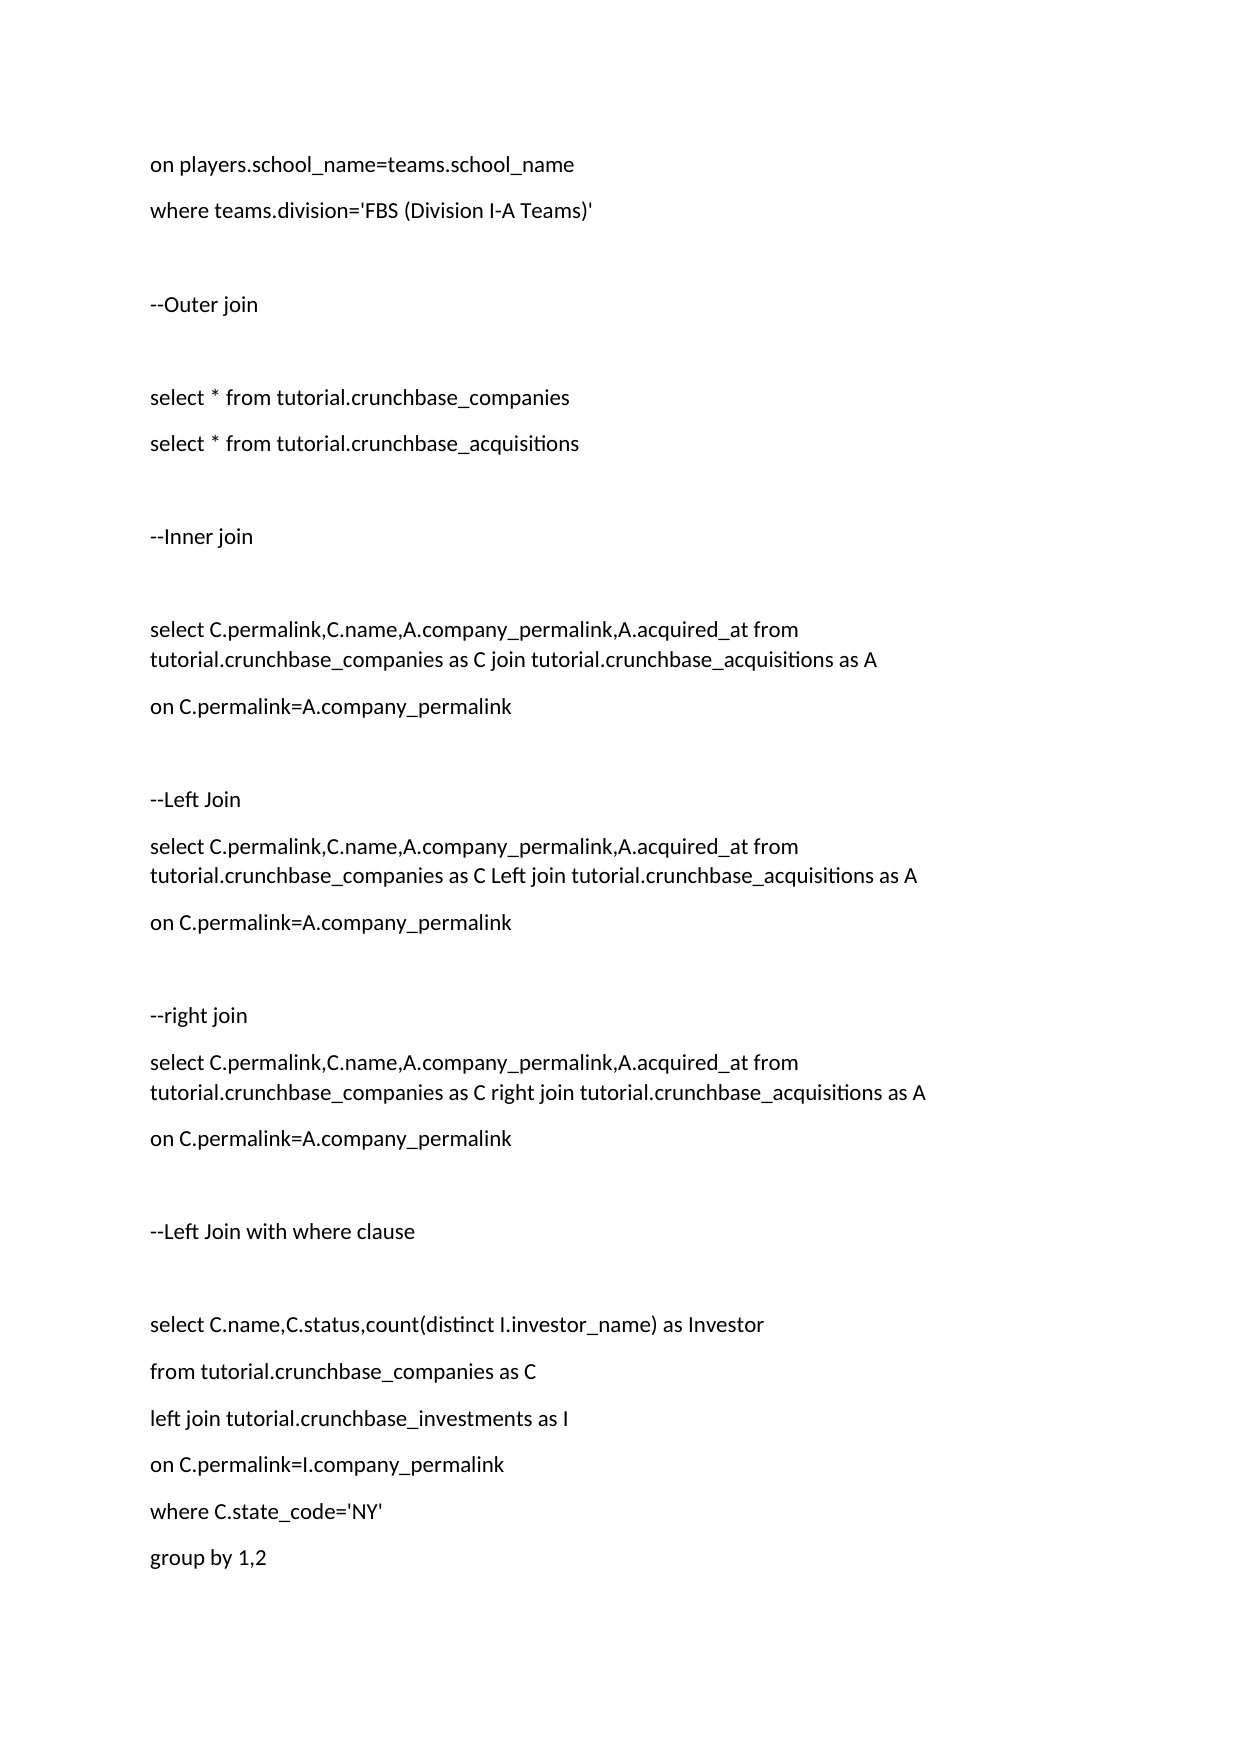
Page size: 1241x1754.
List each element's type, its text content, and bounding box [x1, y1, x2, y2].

text --Left Join [150, 785, 1090, 813]
text from tutorial.crunchbase_companies as C [150, 1357, 1090, 1385]
text --Inner join [150, 522, 1090, 551]
text --right join [150, 1001, 1090, 1029]
text select * from tutorial.crunchbase_companies [150, 383, 1090, 411]
text on C.permalink=A.company_permalink [150, 908, 1090, 936]
text on players.school_name=teams.school_name [150, 150, 1090, 178]
text --Outer join [150, 290, 1090, 318]
text on C.permalink=A.company_permalink [150, 692, 1090, 720]
text select C.permalink,C.name,A.company_permalink,A.acquired_at from tutorial.crunchbase_companies as C join tutorial.crunchbase_acquisitions as A [150, 616, 1090, 673]
text where C.state_code='NY' [150, 1497, 1090, 1525]
text select C.name,C.status,count(distinct I.investor_name) as Investor [150, 1311, 1090, 1339]
text group by 1,2 [150, 1543, 1090, 1571]
text where teams.division='FBS (Division I-A Teams)' [150, 197, 1090, 224]
text on C.permalink=I.company_permalink [150, 1450, 1090, 1478]
text select C.permalink,C.name,A.company_permalink,A.acquired_at from tutorial.crunchbase_companies as C right join tutorial.crunchbase_acquisitions as A [150, 1048, 1090, 1106]
text select C.permalink,C.name,A.company_permalink,A.acquired_at from tutorial.crunchbase_companies as C Left join tutorial.crunchbase_acquisitions as A [150, 832, 1090, 890]
text select * from tutorial.crunchbase_acquisitions [150, 429, 1090, 457]
text --Left Join with where clause [150, 1217, 1090, 1246]
text left join tutorial.crunchbase_investments as I [150, 1404, 1090, 1432]
text on C.permalink=A.company_permalink [150, 1124, 1090, 1152]
